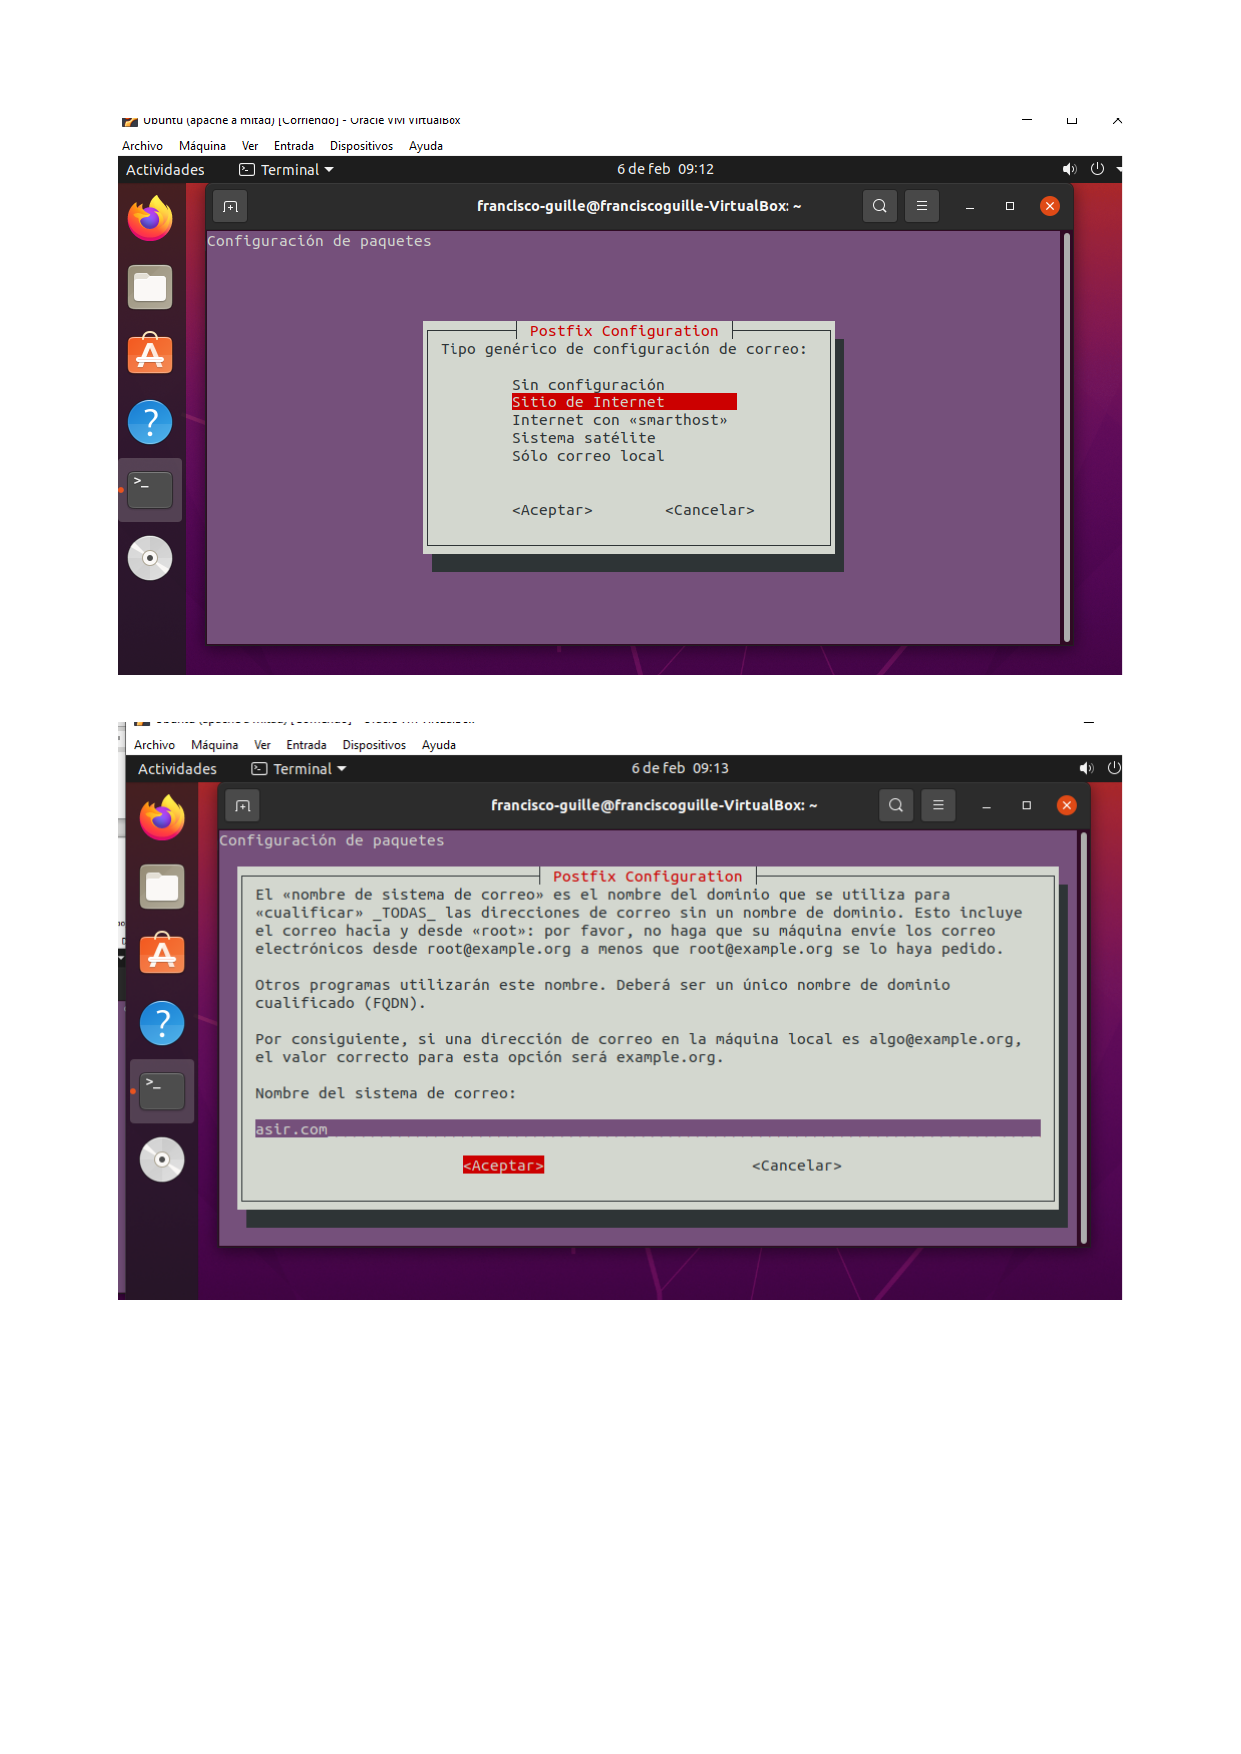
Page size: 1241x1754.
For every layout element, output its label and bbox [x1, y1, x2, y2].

picture [118, 118, 1123, 675]
picture [118, 722, 1123, 1300]
